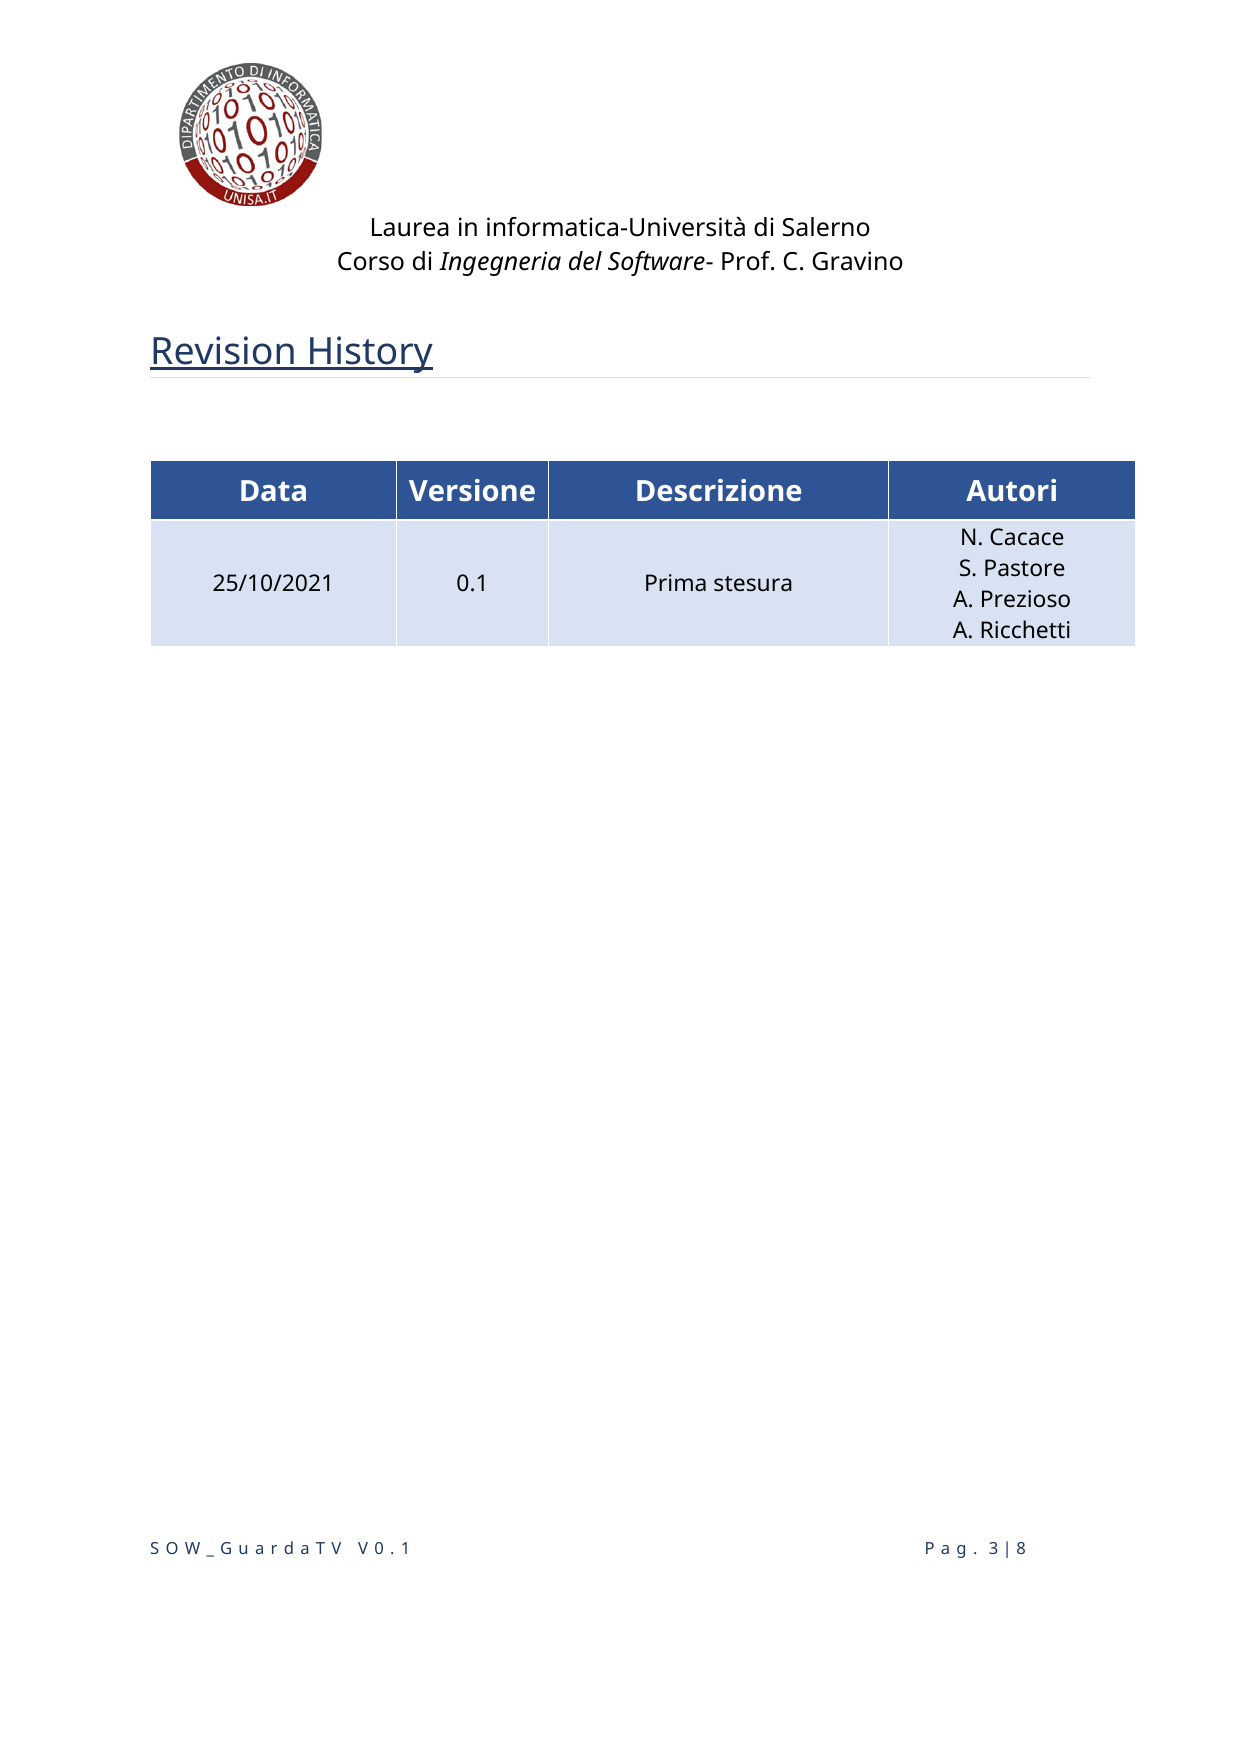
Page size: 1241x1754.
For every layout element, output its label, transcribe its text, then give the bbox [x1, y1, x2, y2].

table_header Descrizione [549, 461, 888, 519]
table_cell N. Cacace S. Pastore A. Prezioso A. Ricchetti [889, 521, 1135, 646]
subtitle Revision History [150, 324, 1090, 377]
table_header Data [151, 461, 396, 519]
table_cell Prima stesura [549, 521, 888, 646]
table_cell 25/10/2021 [151, 521, 396, 646]
table_header Versione [397, 461, 548, 519]
table_cell 0.1 [397, 521, 548, 646]
table_header Autori [889, 461, 1135, 519]
